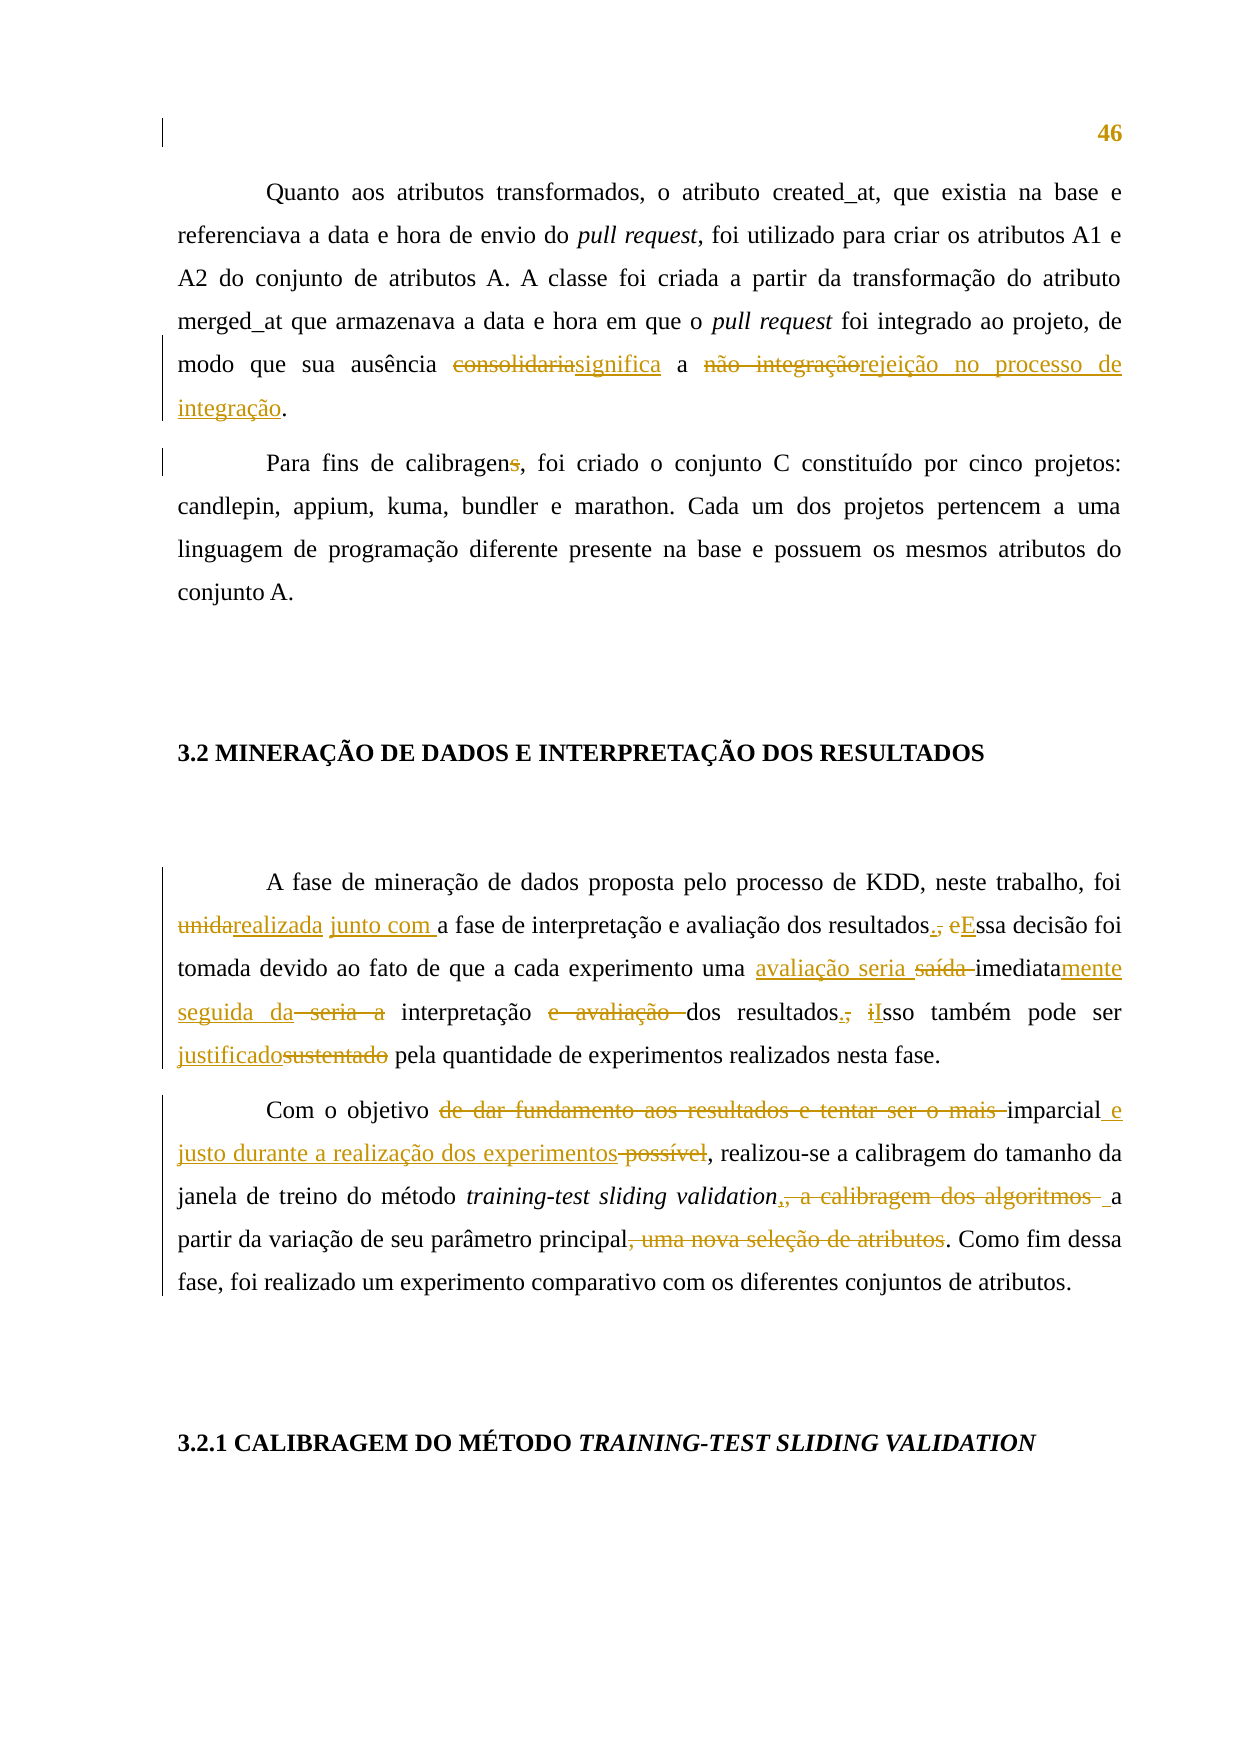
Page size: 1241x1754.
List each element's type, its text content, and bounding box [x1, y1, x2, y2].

text A fase de mineração de dados proposta pelo processo de KDD, neste trabalho, foi realizada junto com a fase de interpretação e avaliação dos resultados. Essa decisão foi tomada devido ao fato de que a cada experimento uma avaliação seria imediatamente seguida da interpretação dos resultados. Isso também pode ser justificado pela quantidade de experimentos realizados nesta fase. [177, 867, 1122, 1068]
text 3.2.1 Calibragem do método training-test sliding validation [177, 1428, 1122, 1457]
text Para fins de calibragen, foi criado o conjunto C constituído por cinco projetos: candlepin, appium, kuma, bundler e marathon. Cada um dos projetos pertencem a uma linguagem de programação diferente presente na base e possuem os mesmos atributos do conjunto A. [177, 448, 1122, 606]
text 3.2 Mineração de dados e Interpretação dos resultados [177, 738, 1122, 767]
text Com o objetivo imparcial e justo durante a realização dos experimentos, realizou-se a calibragem do tamanho da janela de treino do método training-test sliding validation, a partir da variação de seu parâmetro principal. Como fim dessa fase, foi realizado um experimento comparativo com os diferentes conjuntos de atributos. [177, 1095, 1122, 1296]
text Quanto aos atributos transformados, o atributo created_at, que existia na base e referenciava a data e hora de envio do pull request, foi utilizado para criar os atributos A1 e A2 do conjunto de atributos A. A classe foi criada a partir da transformação do atributo merged_at que armazenava a data e hora em que o pull request foi integrado ao projeto, de modo que sua ausência significa a rejeição no processo de integração. [177, 177, 1122, 421]
